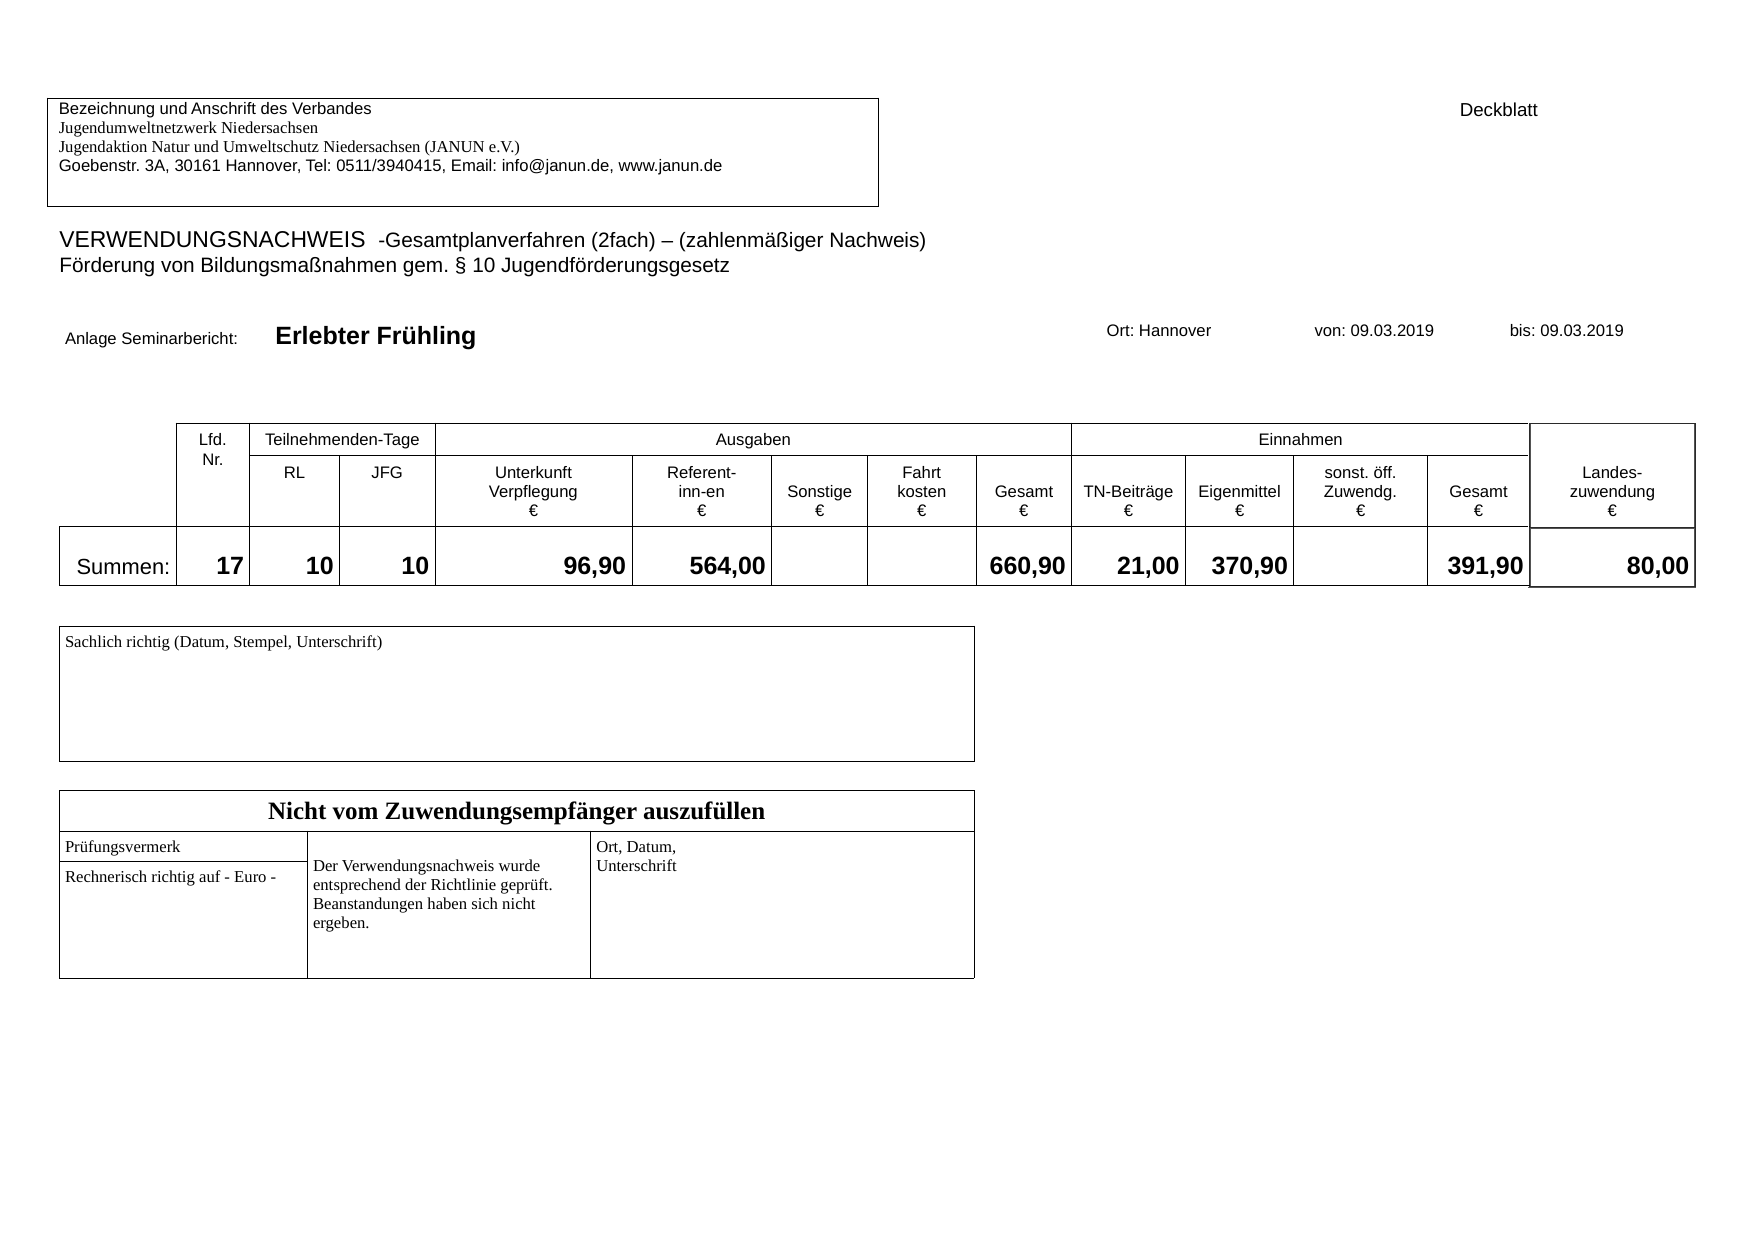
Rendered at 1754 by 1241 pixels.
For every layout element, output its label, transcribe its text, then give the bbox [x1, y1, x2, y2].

table_cell [1294, 527, 1427, 585]
table_header Ort: Hannover [1101, 315, 1309, 355]
table_header von: 09.03.2019 [1309, 315, 1504, 355]
table_cell 10 [340, 527, 435, 585]
table_header bis: 09.03.2019 [1504, 315, 1695, 355]
table_cell Eigenmittel € [1186, 456, 1293, 526]
table_cell 370,90 [1186, 527, 1293, 585]
table_cell Sonstige € [772, 456, 867, 526]
table_cell sonst. öff. Zuwendg. € [1294, 456, 1427, 526]
table_cell 21,00 [1072, 527, 1185, 585]
table_cell 391,90 [1428, 527, 1528, 585]
text VERWENDUNGSNACHWEIS -Gesamtplanverfahren (2fach) – (zahlenmäßiger Nachweis) [59, 226, 1695, 253]
table_header Einnahmen [1072, 424, 1528, 455]
table_cell [772, 527, 867, 585]
table_header [59, 423, 176, 526]
table_cell Gesamt € [977, 456, 1071, 526]
table_header Landes- zuwendung € [1531, 425, 1694, 526]
table_cell 564,00 [633, 527, 771, 585]
table_header Anlage Seminarbericht: [59, 315, 269, 355]
table_cell 17 [177, 527, 249, 585]
table_cell 80,00 [1531, 529, 1694, 585]
text Förderung von Bildungsmaßnahmen gem. § 10 Jugendförderungsgesetz [59, 253, 1695, 277]
table_header Bezeichnung und Anschrift des Verbandes Jugendumweltnetzwerk Niedersachsen Jugendaktion Natur und Umweltschutz Niedersachsen (JANUN e.V.) Goebenstr. 3A, 30161 Hannover, Tel: 0511/3940415, Email: info@janun.de, www.janun.de [48, 99, 878, 206]
table_cell Rechnerisch richtig auf - Euro - [60, 862, 307, 978]
table_cell JFG [340, 456, 435, 526]
table_cell 96,90 [436, 527, 632, 585]
table_header [879, 98, 1438, 206]
table_header Sachlich richtig (Datum, Stempel, Unterschrift) [60, 627, 974, 761]
table_header Teilnehmenden-Tage [250, 424, 435, 455]
table_header Erlebter Frühling [270, 315, 1101, 355]
table_cell 660,90 [977, 527, 1071, 585]
table_header Nicht vom Zuwendungsempfänger auszufüllen [60, 791, 974, 831]
table_cell Gesamt € [1428, 456, 1528, 526]
table_header Lfd. Nr. [177, 424, 249, 526]
table_cell Ort, Datum, Unterschrift [591, 832, 974, 978]
table_cell Referent- inn-en € [633, 456, 771, 526]
table_cell 10 [250, 527, 339, 585]
table_cell [868, 527, 976, 585]
table_cell Unterkunft Verpflegung € [436, 456, 632, 526]
table_cell Prüfungsvermerk [60, 832, 307, 861]
table_cell Summen: [60, 527, 176, 585]
table_cell Der Verwendungsnachweis wurde entsprechend der Richtlinie geprüft. Beanstandungen haben sich nicht ergeben. [308, 832, 590, 978]
table_cell TN-Beiträge € [1072, 456, 1185, 526]
table_header Ausgaben [436, 424, 1071, 455]
table_cell RL [250, 456, 339, 526]
table_cell Fahrt kosten € [868, 456, 976, 526]
table_header Deckblatt [1438, 98, 1711, 206]
